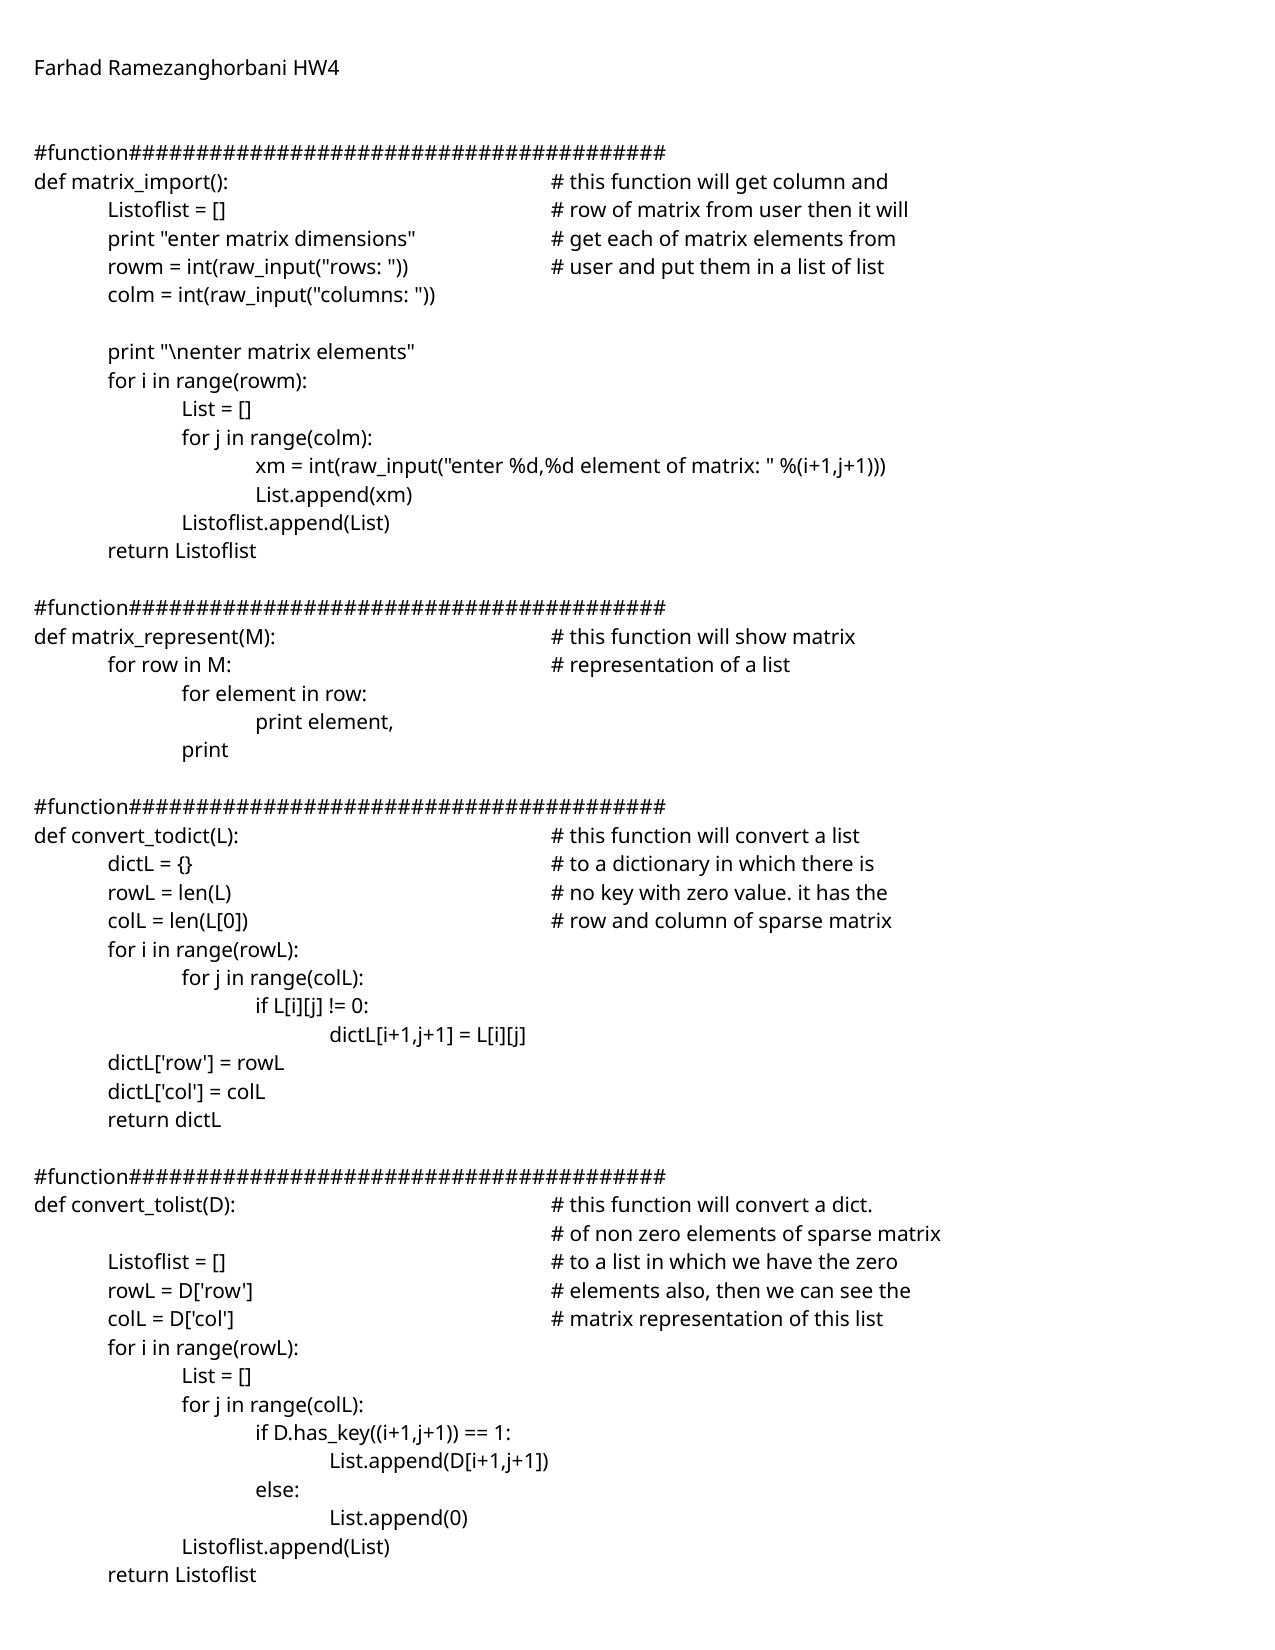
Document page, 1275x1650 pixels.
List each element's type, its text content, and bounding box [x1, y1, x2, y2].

text # of non zero elements of sparse matrix [34, 1219, 1255, 1247]
text for j in range(colL): [34, 963, 1255, 992]
text if L[i][j] != 0: [34, 992, 1255, 1020]
text return Listoflist [34, 1560, 1255, 1589]
text Listoflist.append(List) [34, 508, 1255, 537]
text for i in range(rowL): [34, 1333, 1255, 1361]
text List = [] [34, 1361, 1255, 1390]
text print [34, 736, 1255, 764]
text else: [34, 1475, 1255, 1503]
text List.append(xm) [34, 480, 1255, 508]
text #function######################################## [34, 138, 1255, 167]
text return dictL [34, 1105, 1255, 1134]
text for element in row: [34, 679, 1255, 707]
text return Listoflist [34, 537, 1255, 565]
text rowL = len(L) # no key with zero value. it has the [34, 878, 1255, 906]
text def matrix_represent(M): # this function will show matrix [34, 622, 1255, 650]
text colL = len(L[0]) # row and column of sparse matrix [34, 906, 1255, 935]
text if D.has_key((i+1,j+1)) == 1: [34, 1418, 1255, 1447]
text for j in range(colL): [34, 1390, 1255, 1418]
text Listoflist = [] # row of matrix from user then it will [34, 195, 1255, 224]
text def convert_tolist(D): # this function will convert a dict. [34, 1191, 1255, 1219]
text for i in range(rowL): [34, 935, 1255, 963]
text #function######################################## [34, 1162, 1255, 1191]
text List.append(0) [34, 1503, 1255, 1532]
text xm = int(raw_input("enter %d,%d element of matrix: " %(i+1,j+1))) [34, 451, 1255, 480]
text rowm = int(raw_input("rows: ")) # user and put them in a list of list [34, 252, 1255, 281]
text List.append(D[i+1,j+1]) [34, 1447, 1255, 1475]
text dictL[i+1,j+1] = L[i][j] [34, 1020, 1255, 1048]
text dictL['col'] = colL [34, 1077, 1255, 1105]
text print "enter matrix dimensions" # get each of matrix elements from [34, 224, 1255, 252]
text for row in M: # representation of a list [34, 650, 1255, 679]
text #function######################################## [34, 593, 1255, 622]
text List = [] [34, 394, 1255, 423]
text def matrix_import(): # this function will get column and [34, 167, 1255, 195]
text for i in range(rowm): [34, 366, 1255, 394]
text Farhad Ramezanghorbani HW4 [34, 53, 1255, 82]
text colL = D['col'] # matrix representation of this list [34, 1304, 1255, 1333]
text print element, [34, 707, 1255, 736]
text Listoflist = [] # to a list in which we have the zero [34, 1247, 1255, 1276]
text Listoflist.append(List) [34, 1532, 1255, 1560]
text dictL['row'] = rowL [34, 1048, 1255, 1077]
text for j in range(colm): [34, 423, 1255, 451]
text rowL = D['row'] # elements also, then we can see the [34, 1276, 1255, 1304]
text def convert_todict(L): # this function will convert a list [34, 821, 1255, 849]
text dictL = {} # to a dictionary in which there is [34, 849, 1255, 878]
text colm = int(raw_input("columns: ")) [34, 281, 1255, 309]
text print "\nenter matrix elements" [34, 337, 1255, 366]
text #function######################################## [34, 792, 1255, 821]
